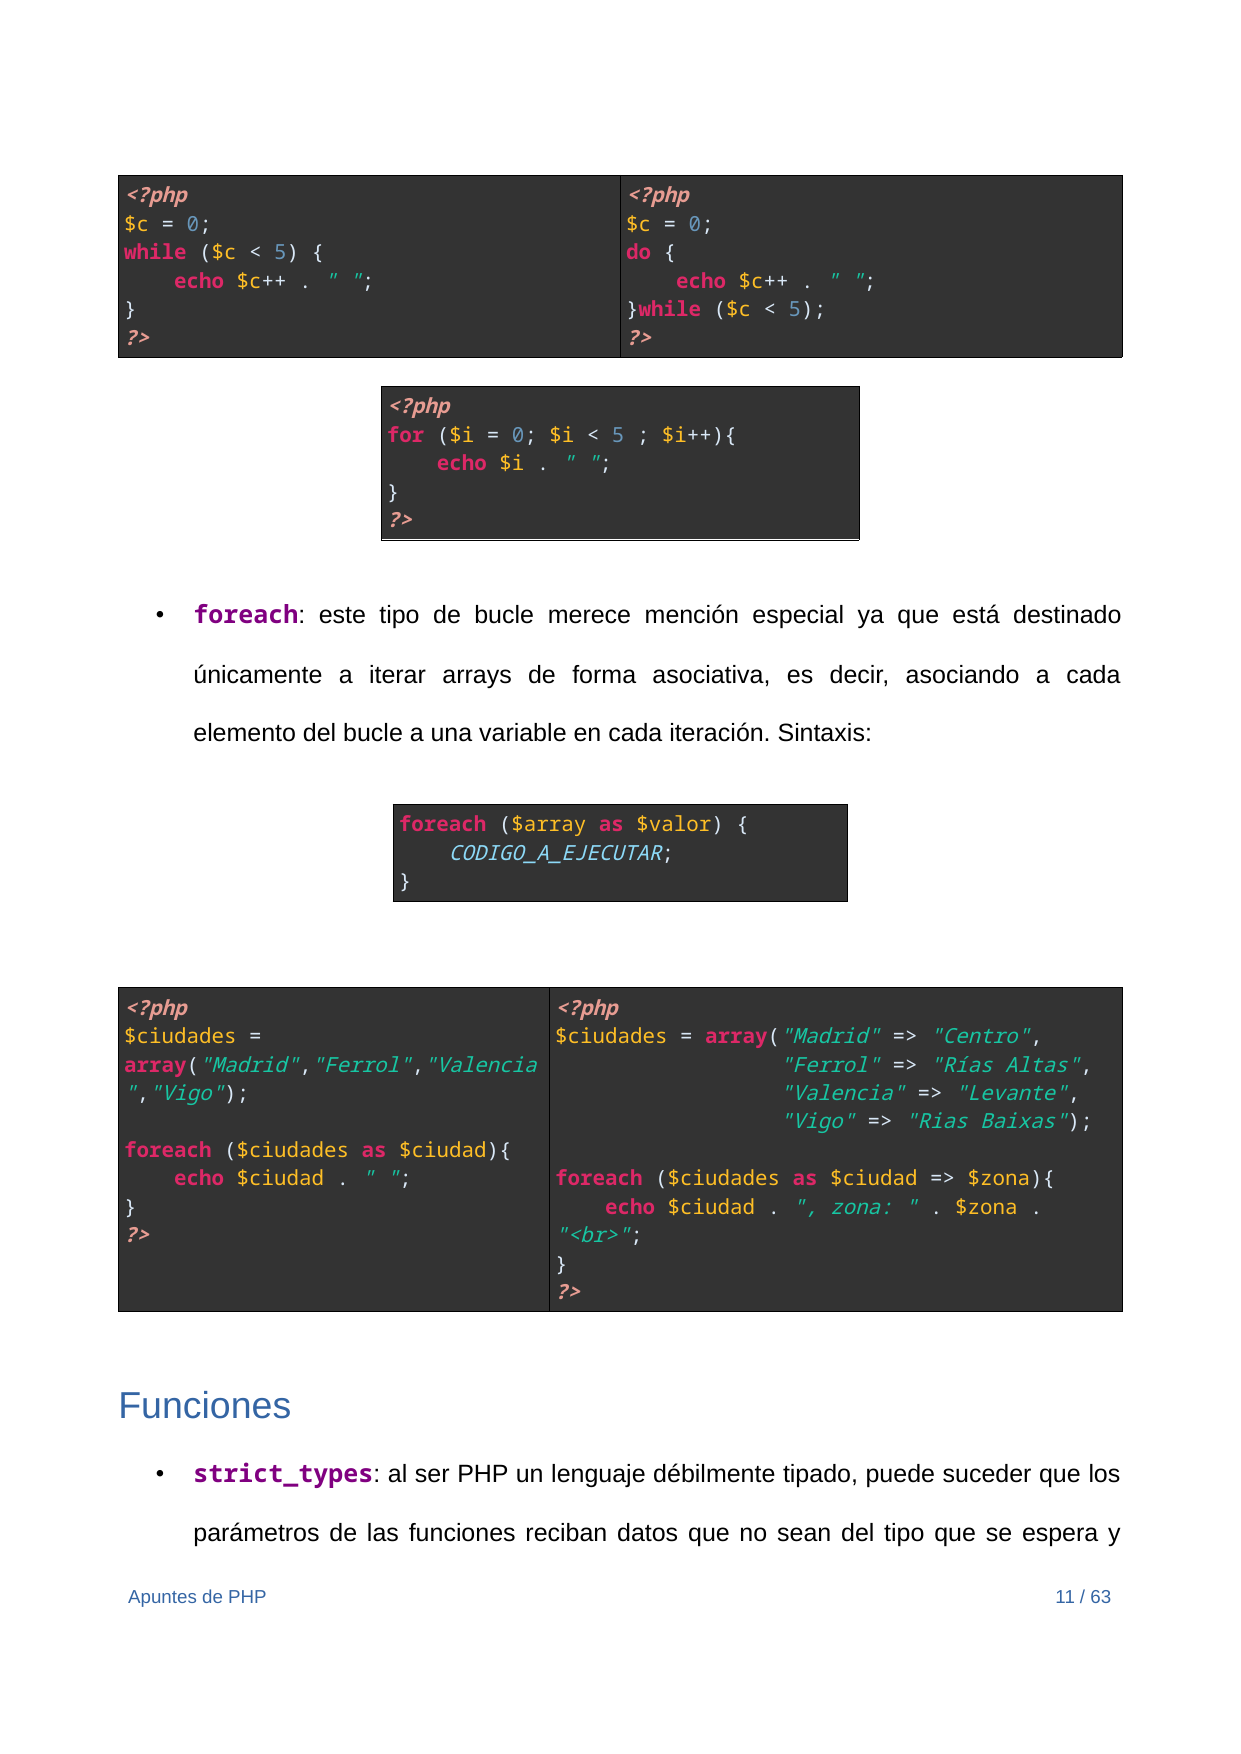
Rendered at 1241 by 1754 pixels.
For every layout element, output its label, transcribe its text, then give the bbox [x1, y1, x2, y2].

list foreach: este tipo de bucle merece mención especial ya que está destinado únicamente a iterar arrays de forma asociativa, es decir, asociando a cada elemento del bucle a una variable en cada iteración. Sintaxis: [156, 597, 1122, 746]
text Funciones [118, 1383, 1122, 1426]
table_header <?php $c = 0; while ($c < 5) { echo $c++ . " "; } ?> [119, 176, 620, 357]
table_header <?php $ciudades = array("Madrid","Ferrol","Valencia","Vigo"); foreach ($ciudades as $ciudad){ echo $ciudad . " "; } ?> [119, 988, 549, 1311]
table_header <?php $c = 0; do { echo $c++ . " "; }while ($c < 5); ?> [621, 176, 1122, 357]
list strict_types: al ser PHP un lenguaje débilmente tipado, puede suceder que los parámetros de las funciones reciban datos que no sean del tipo que se espera y [156, 1455, 1122, 1547]
table_header foreach ($array as $valor) { CODIGO_A_EJECUTAR; } [394, 805, 847, 901]
table_header <?php $ciudades = array("Madrid" => "Centro", "Ferrol" => "Rías Altas", "Valencia" => "Levante", "Vigo" => "Rias Baixas"); foreach ($ciudades as $ciudad => $zona){ echo $ciudad . ", zona: " . $zona . "<br>"; } ?> [550, 988, 1122, 1311]
table_header <?php for ($i = 0; $i < 5 ; $i++){ echo $i . " "; } ?> [382, 387, 859, 539]
